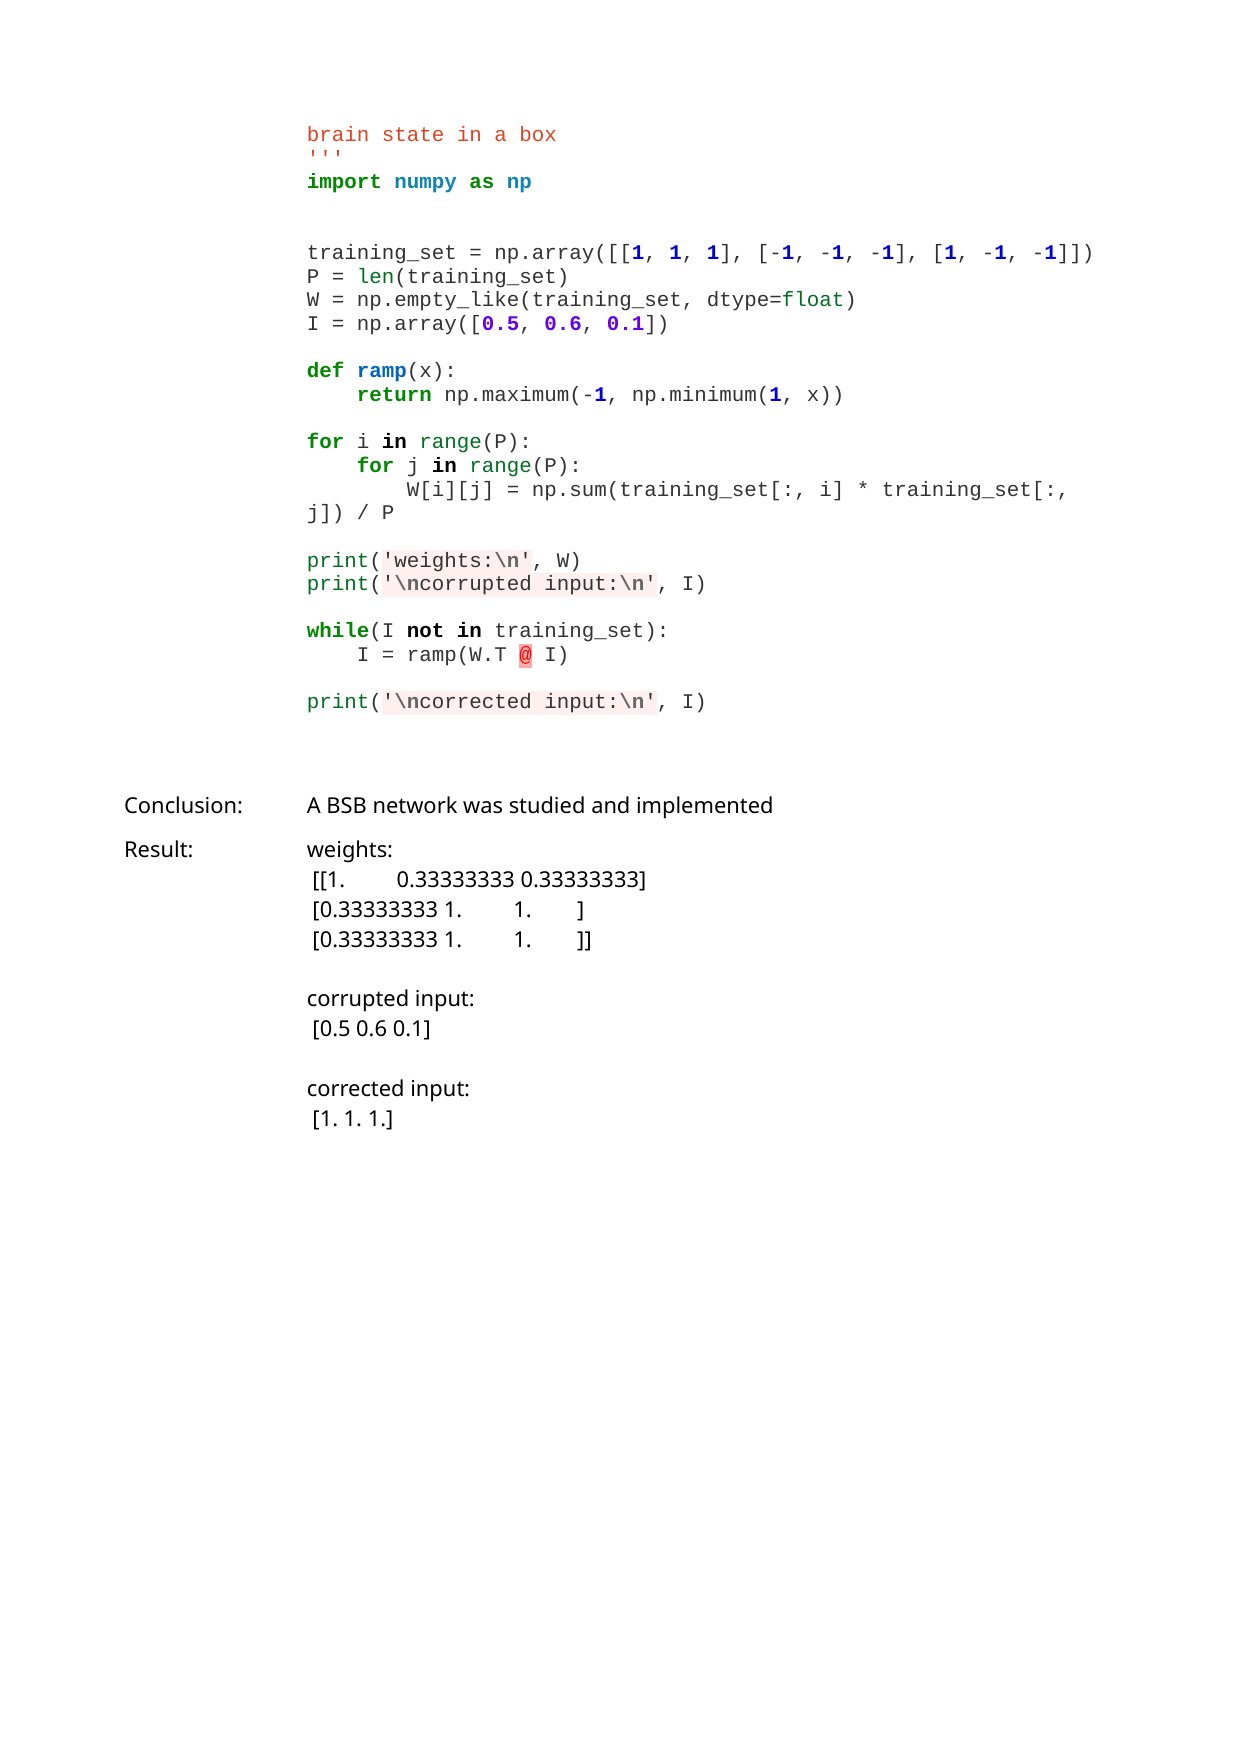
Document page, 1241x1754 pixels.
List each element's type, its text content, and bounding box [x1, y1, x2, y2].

table_cell A BSB network was studied and implemented [302, 785, 1123, 829]
table_cell weights: [[1. 0.33333333 0.33333333] [0.33333333 1. 1. ] [0.33333333 1. 1. ]] corrupted input: [0.5 0.6 0.1] corrected input: [1. 1. 1.] [302, 830, 1123, 1138]
table_cell Conclusion: [119, 785, 301, 829]
table_cell [119, 119, 301, 784]
table_cell Result: [119, 830, 301, 1138]
table_cell brain state in a box ''' import numpy as np training_set = np.array([[1, 1, 1], [-1, -1, -1], [1, -1, -1]]) P = len(training_set) W = np.empty_like(training_set, dtype=float) I = np.array([0.5, 0.6, 0.1]) def ramp(x): return np.maximum(-1, np.minimum(1, x)) for i in range(P): for j in range(P): W[i][j] = np.sum(training_set[:, i] * training_set[:, j]) / P print('weights:\n', W) print('\ncorrupted input:\n', I) while(I not in training_set): I = ramp(W.T @ I) print('\ncorrected input:\n', I) [302, 119, 1123, 784]
